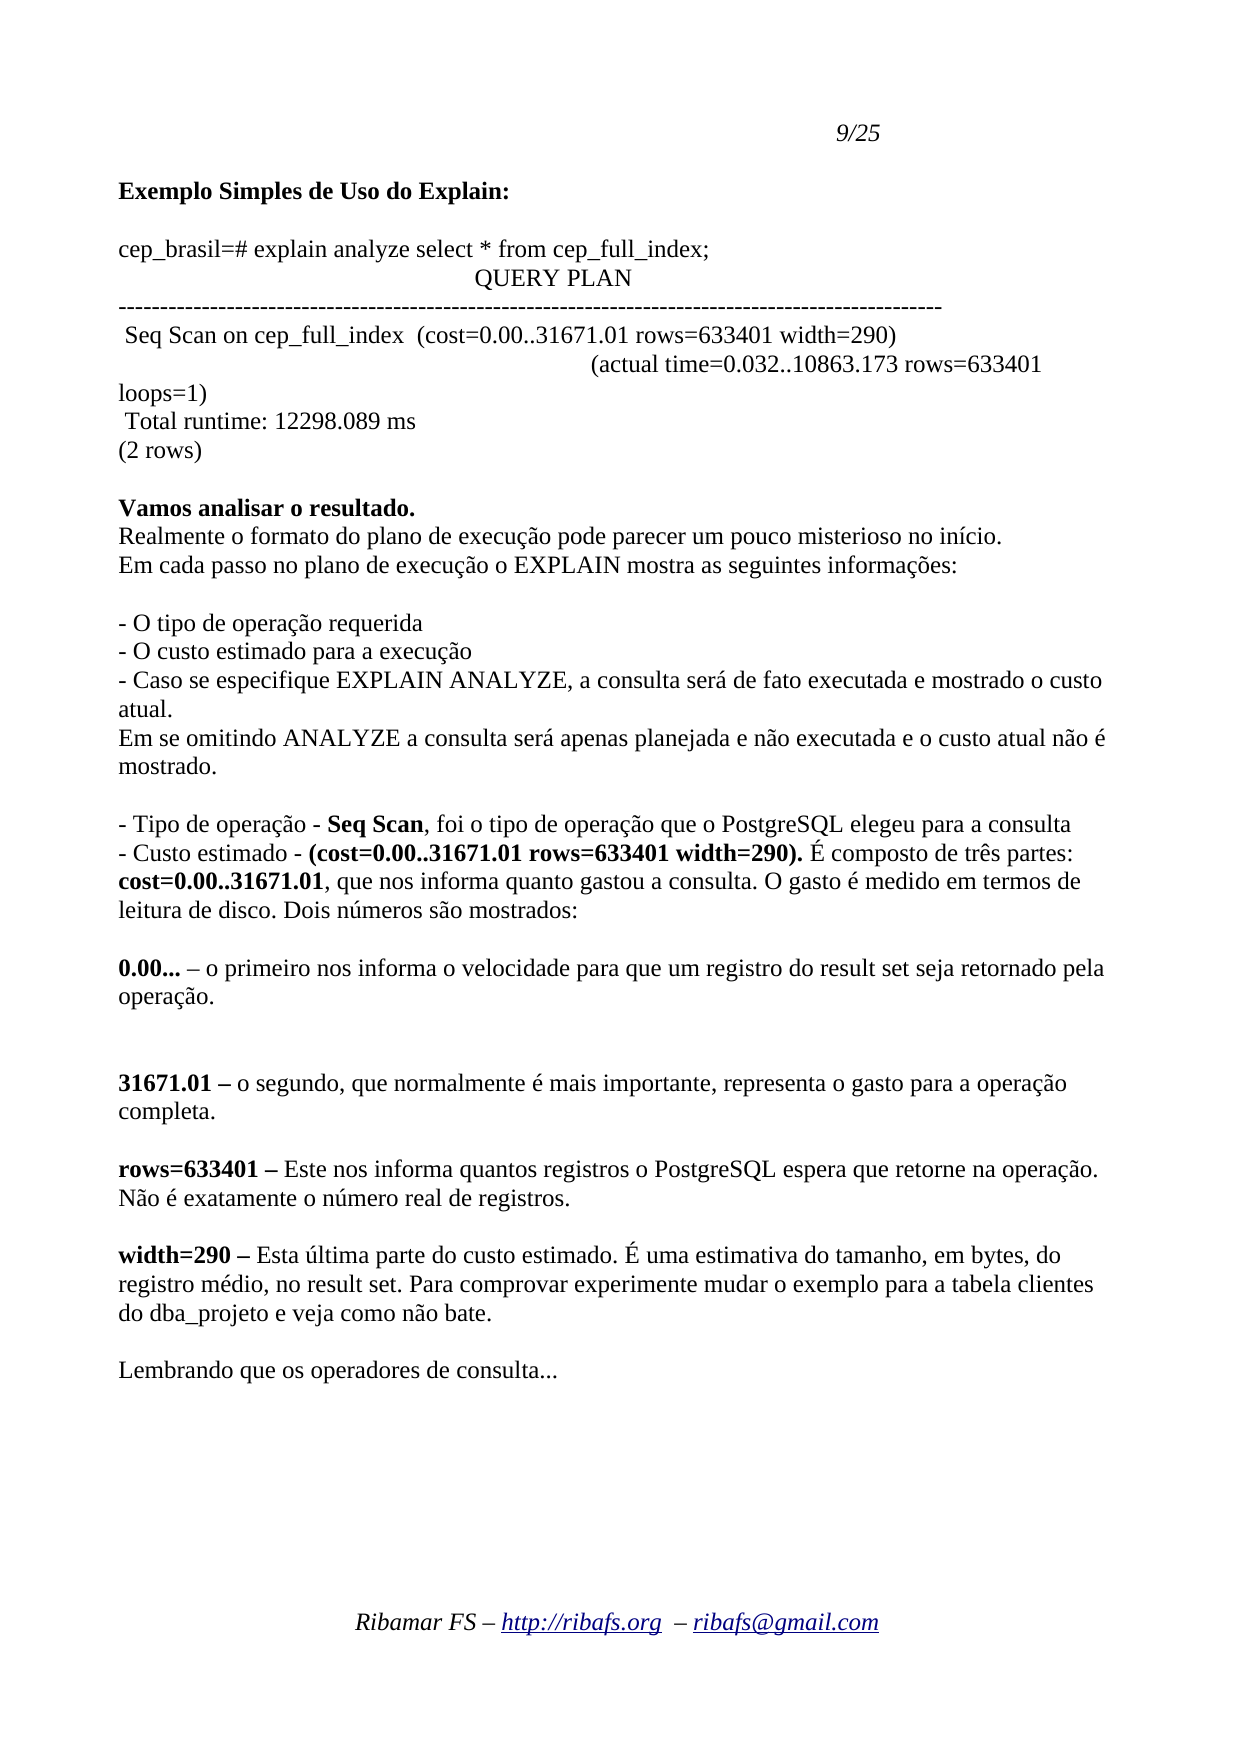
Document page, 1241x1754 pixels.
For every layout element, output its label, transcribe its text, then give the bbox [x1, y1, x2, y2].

text Total runtime: 12298.089 ms [118, 406, 1122, 435]
text - O tipo de operação requerida [118, 608, 1122, 636]
text QUERY PLAN [118, 263, 1122, 291]
text Em cada passo no plano de execução o EXPLAIN mostra as seguintes informações: [118, 550, 1122, 579]
text Lembrando que os operadores de consulta... [118, 1355, 1122, 1384]
text width=290 – Esta última parte do custo estimado. É uma estimativa do tamanho, em bytes, do registro médio, no result set. Para comprovar experimente mudar o exemplo para a tabela clientes do dba_projeto e veja como não bate. [118, 1240, 1122, 1326]
text Seq Scan on cep_full_index (cost=0.00..31671.01 rows=633401 width=290) [118, 320, 1122, 349]
text (actual time=0.032..10863.173 rows=633401 loops=1) [118, 349, 1122, 406]
text 0.00... – o primeiro nos informa o velocidade para que um registro do result set seja retornado pela operação. [118, 953, 1122, 1010]
text cost=0.00..31671.01, que nos informa quanto gastou a consulta. O gasto é medido em termos de leitura de disco. Dois números são mostrados: [118, 866, 1122, 924]
text - Caso se especifique EXPLAIN ANALYZE, a consulta será de fato executada e mostrado o custo atual. Em se omitindo ANALYZE a consulta será apenas planejada e não executada e o custo atual não é mostrado. [118, 665, 1122, 780]
text - Tipo de operação - Seq Scan, foi o tipo de operação que o PostgreSQL elegeu para a consulta [118, 809, 1122, 838]
text cep_brasil=# explain analyze select * from cep_full_index; [118, 234, 1122, 263]
text rows=633401 – Este nos informa quantos registros o PostgreSQL espera que retorne na operação. Não é exatamente o número real de registros. [118, 1154, 1122, 1211]
text - Custo estimado - (cost=0.00..31671.01 rows=633401 width=290). É composto de três partes: [118, 838, 1122, 866]
text Vamos analisar o resultado. [118, 493, 1122, 521]
text (2 rows) [118, 435, 1122, 464]
text Exemplo Simples de Uso do Explain: [118, 176, 1122, 205]
text 31671.01 – o segundo, que normalmente é mais importante, representa o gasto para a operação completa. [118, 1039, 1122, 1125]
text --------------------------------------------------------------------------------------------------- [118, 291, 1122, 320]
text - O custo estimado para a execução [118, 636, 1122, 665]
text Realmente o formato do plano de execução pode parecer um pouco misterioso no início. [118, 521, 1122, 550]
